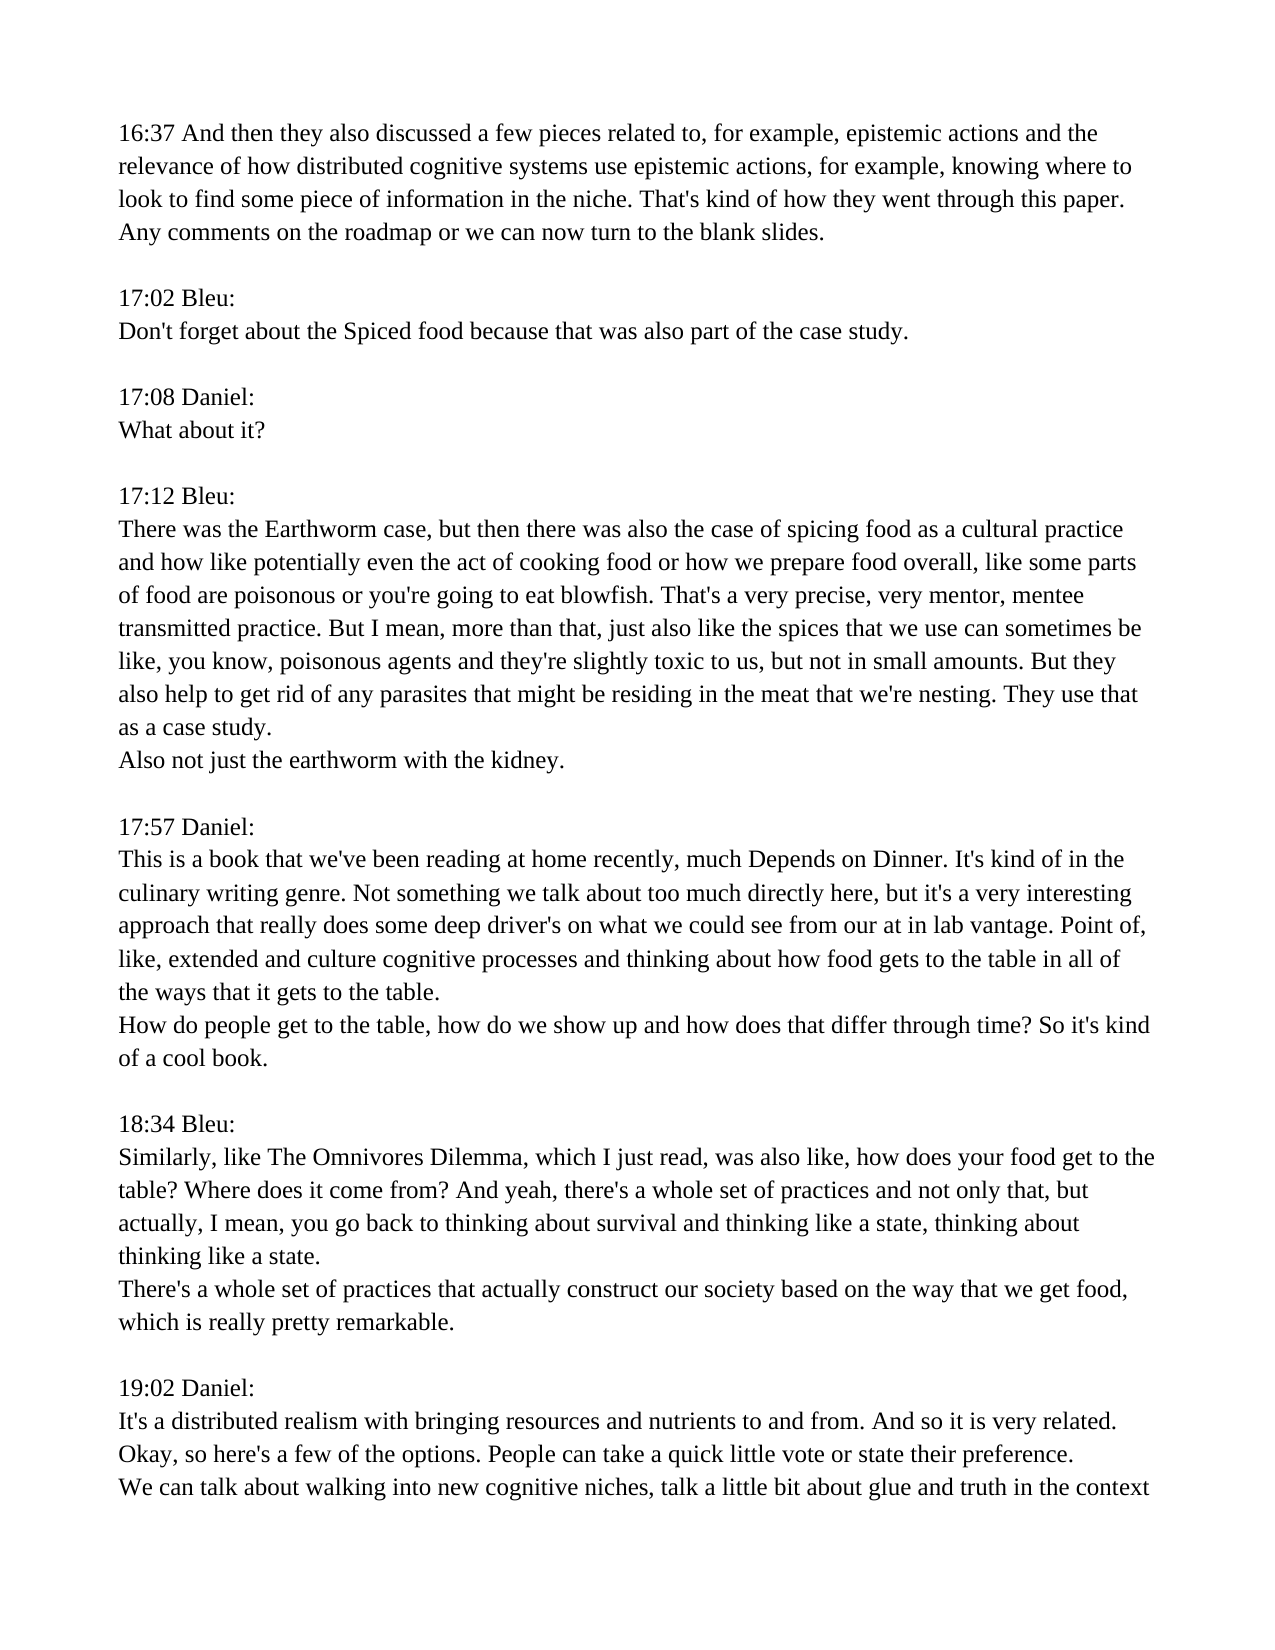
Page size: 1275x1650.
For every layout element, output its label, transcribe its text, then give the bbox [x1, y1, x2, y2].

text 17:08 Daniel: [118, 382, 1157, 411]
text There was the Earthworm case, but then there was also the case of spicing food as a cultural practice and how like potentially even the act of cooking food or how we prepare food overall, like some parts of food are poisonous or you're going to eat blowfish. That's a very precise, very mentor, mentee transmitted practice. But I mean, more than that, just also like the spices that we use can sometimes be like, you know, poisonous agents and they're slightly toxic to us, but not in small amounts. But they also help to get rid of any parasites that might be residing in the meat that we're nesting. They use that as a case study. [118, 514, 1157, 741]
text There's a whole set of practices that actually construct our society based on the way that we get food, which is really pretty remarkable. [118, 1274, 1157, 1336]
text We can talk about walking into new cognitive niches, talk a little bit about glue and truth in the context [118, 1472, 1157, 1501]
text Similarly, like The Omnivores Dilemma, which I just read, was also like, how does your food get to the table? Where does it come from? And yeah, there's a whole set of practices and not only that, but actually, I mean, you go back to thinking about survival and thinking like a state, thinking about thinking like a state. [118, 1142, 1157, 1269]
text 17:02 Bleu: [118, 283, 1157, 312]
text This is a book that we've been reading at home recently, much Depends on Dinner. It's kind of in the culinary writing genre. Not something we talk about too much directly here, but it's a very interesting approach that really does some deep driver's on what we could see from our at in lab vantage. Point of, like, extended and culture cognitive processes and thinking about how food gets to the table in all of the ways that it gets to the table. [118, 844, 1157, 1005]
text Also not just the earthworm with the kidney. [118, 746, 1157, 774]
text How do people get to the table, how do we show up and how does that differ through time? So it's kind of a cool book. [118, 1010, 1157, 1071]
text 17:12 Bleu: [118, 481, 1157, 510]
text Don't forget about the Spiced food because that was also part of the case study. [118, 316, 1157, 345]
text 17:57 Daniel: [118, 812, 1157, 840]
text What about it? [118, 415, 1157, 444]
text 19:02 Daniel: [118, 1373, 1157, 1402]
text It's a distributed realism with bringing resources and nutrients to and from. And so it is very related. Okay, so here's a few of the options. People can take a quick little vote or state their preference. [118, 1406, 1157, 1468]
text 16:37 And then they also discussed a few pieces related to, for example, epistemic actions and the relevance of how distributed cognitive systems use epistemic actions, for example, knowing where to look to find some piece of information in the niche. That's kind of how they went through this paper. Any comments on the roadmap or we can now turn to the blank slides. [118, 118, 1157, 246]
text 18:34 Bleu: [118, 1109, 1157, 1137]
